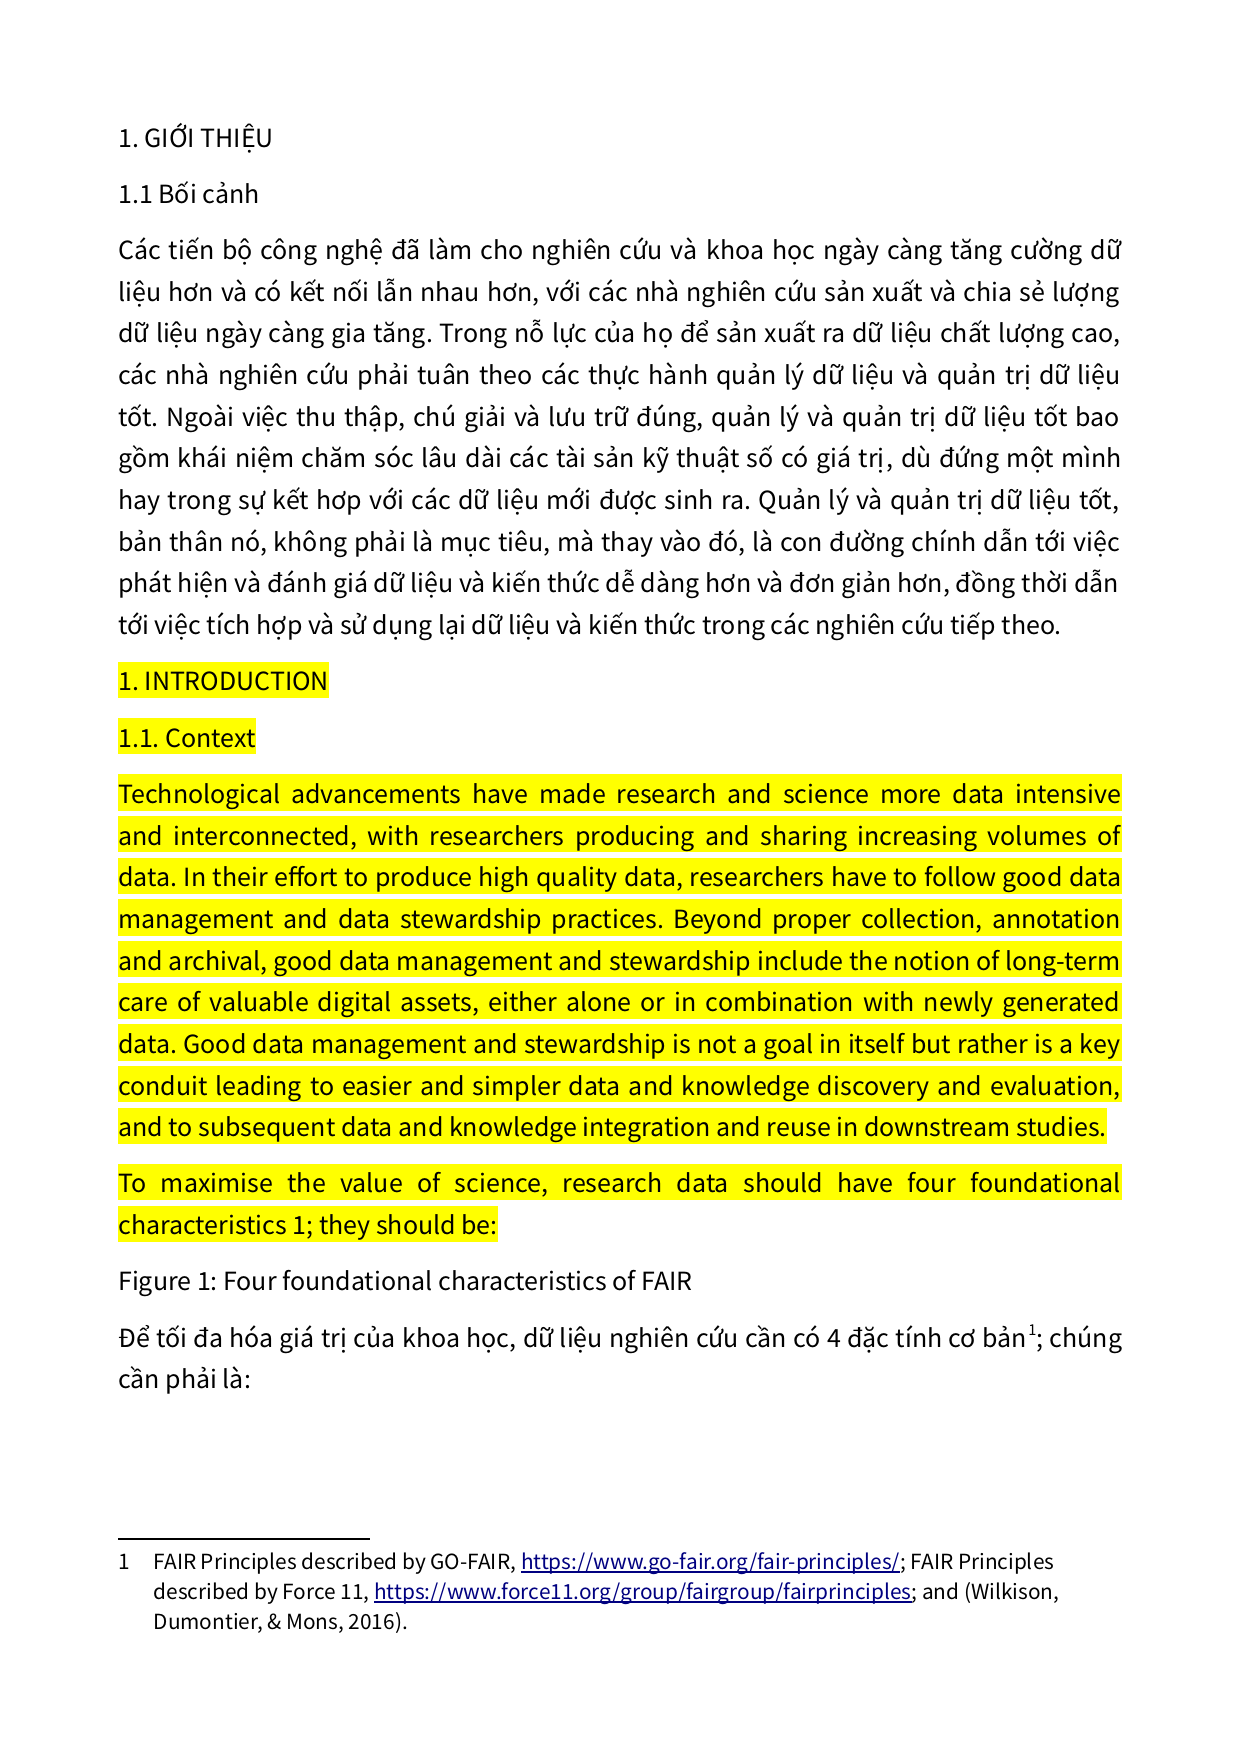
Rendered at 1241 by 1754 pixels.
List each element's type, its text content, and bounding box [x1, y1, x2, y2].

text To maximise the value of science, research data should have four foundational characteristics 1; they should be: [118, 1164, 1122, 1242]
text FAIR Principles described by GO-FAIR, https://www.go-fair.org/fair-principles/; FAIR Principles described by Force 11, https://www.force11.org/group/fairgroup/fairprinciples; and (Wilkison, Dumontier, & Mons, 2016). [118, 1545, 1122, 1636]
text Figure 1: Four foundational characteristics of FAIR [118, 1262, 1122, 1298]
text 1. INTRODUCTION [118, 662, 1122, 698]
text Để tối đa hóa giá trị của khoa học, dữ liệu nghiên cứu cần có 4 đặc tính cơ bản; chúng cần phải là: [118, 1318, 1122, 1396]
text 1.1. Context [118, 718, 1122, 754]
text Technological advancements have made research and science more data intensive and interconnected, with researchers producing and sharing increasing volumes of data. In their effort to produce high quality data, researchers have to follow good data management and data stewardship practices. Beyond proper collection, annotation and archival, good data management and stewardship include the notion of long-term care of valuable digital assets, either alone or in combination with newly generated data. Good data management and stewardship is not a goal in itself but rather is a key conduit leading to easier and simpler data and knowledge discovery and evaluation, and to subsequent data and knowledge integration and reuse in downstream studies. [118, 774, 1122, 1144]
text 1. GIỚI THIỆU [118, 118, 1122, 154]
text Các tiến bộ công nghệ đã làm cho nghiên cứu và khoa học ngày càng tăng cường dữ liệu hơn và có kết nối lẫn nhau hơn, với các nhà nghiên cứu sản xuất và chia sẻ lượng dữ liệu ngày càng gia tăng. Trong nỗ lực của họ để sản xuất ra dữ liệu chất lượng cao, các nhà nghiên cứu phải tuân theo các thực hành quản lý dữ liệu và quản trị dữ liệu tốt. Ngoài việc thu thập, chú giải và lưu trữ đúng, quản lý và quản trị dữ liệu tốt bao gồm khái niệm chăm sóc lâu dài các tài sản kỹ thuật số có giá trị, dù đứng một mình hay trong sự kết hơp với các dữ liệu mới được sinh ra. Quản lý và quản trị dữ liệu tốt, bản thân nó, không phải là mục tiêu, mà thay vào đó, là con đường chính dẫn tới việc phát hiện và đánh giá dữ liệu và kiến thức dễ dàng hơn và đơn giản hơn, đồng thời dẫn tới việc tích hợp và sử dụng lại dữ liệu và kiến thức trong các nghiên cứu tiếp theo. [118, 231, 1122, 642]
text 1.1 Bối cảnh [118, 174, 1122, 211]
